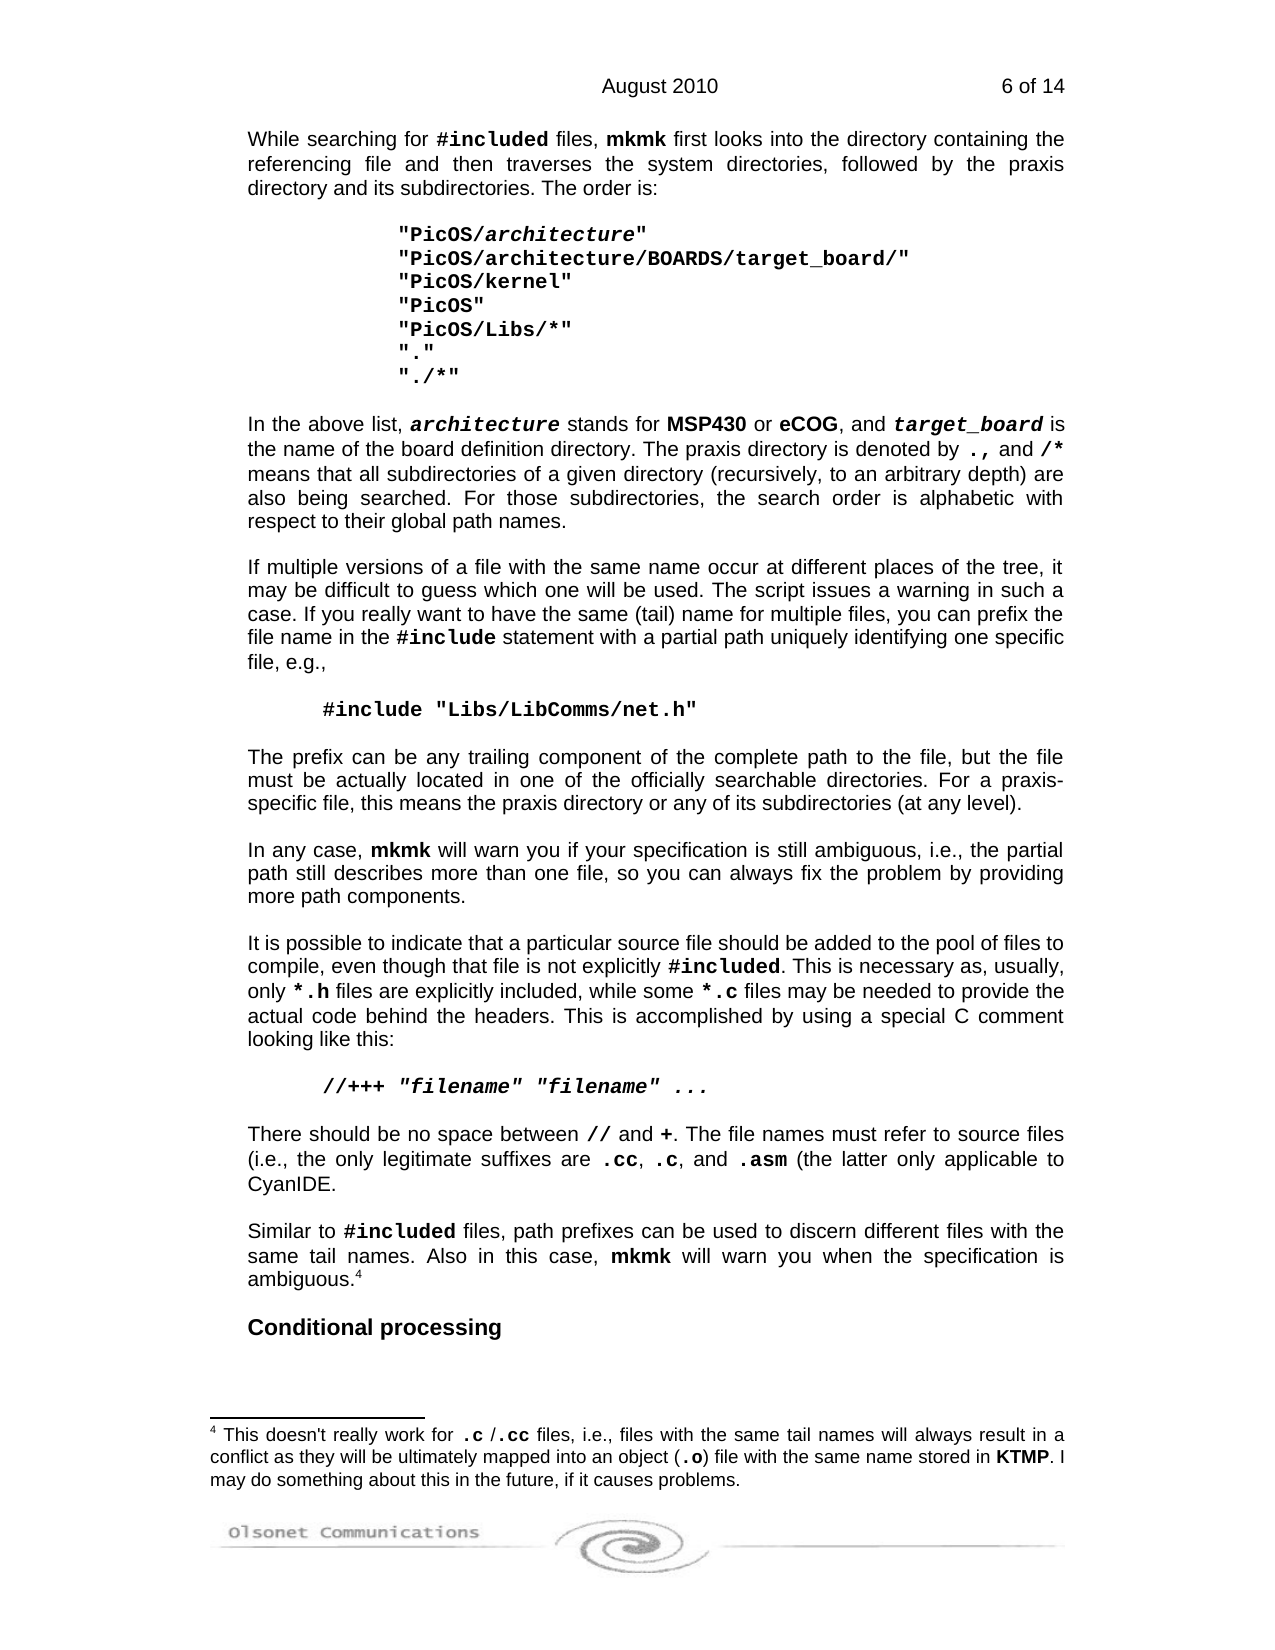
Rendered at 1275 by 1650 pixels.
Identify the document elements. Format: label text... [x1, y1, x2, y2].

text There should be no space between // and +. The file names must refer to source files (i.e., the only legitimate suffixes are .cc, .c, and .asm (the latter only applicable to CyanIDE. [247, 1123, 1065, 1196]
text "PicOS/architecture/BOARDS/target_board/" [247, 248, 1065, 271]
text In any case, mkmk will warn you if your specification is still ambiguous, i.e., the partial path still describes more than one file, so you can always fix the problem by providing more path components. [247, 838, 1065, 908]
picture [210, 1504, 1065, 1596]
text "PicOS/architecture" [247, 222, 1065, 248]
text "./*" [247, 366, 1065, 389]
text "PicOS/kernel" [247, 271, 1065, 295]
text Conditional processing [247, 1314, 1065, 1340]
text This doesn't really work for .c /.cc files, i.e., files with the same tail names will always result in a conflict as they will be ultimately mapped into an object (.o) file with the same name stored in KTMP. I may do something about this in the future, if it causes problems. [210, 1424, 1065, 1490]
text //+++ "filename" "filename" ... [247, 1074, 1065, 1099]
text The prefix can be any trailing component of the complete path to the file, but the file must be actually located in one of the officially searchable directories. For a praxis-specific file, this means the praxis directory or any of its subdirectories (at any level). [247, 745, 1065, 815]
text It is possible to indicate that a particular source file should be added to the pool of files to compile, even though that file is not explicitly #included. This is necessary as, usually, only *.h files are explicitly included, while some *.c files may be needed to provide the actual code behind the headers. This is accomplished by using a special C comment looking like this: [247, 931, 1065, 1051]
text #include "Libs/LibComms/net.h" [247, 697, 1065, 722]
text Similar to #included files, path prefixes can be used to discern different files with the same tail names. Also in this case, mkmk will warn you when the specification is ambiguous. [247, 1219, 1065, 1291]
text "." [247, 342, 1065, 366]
text "PicOS" [247, 295, 1065, 318]
text While searching for #included files, mkmk first looks into the directory containing the referencing file and then traverses the system directories, followed by the praxis directory and its subdirectories. The order is: [247, 128, 1065, 199]
text "PicOS/Libs/*" [247, 318, 1065, 342]
text In the above list, architecture stands for MSP430 or eCOG, and target_board is the name of the board definition directory. The praxis directory is denoted by ., and /* means that all subdirectories of a given directory (recursively, to an arbitrary depth) are also being searched. For those subdirectories, the search order is alphabetic with respect to their global path names. [247, 413, 1065, 533]
text If multiple versions of a file with the same name occur at different places of the tree, it may be difficult to guess which one will be used. The script issues a warning in such a case. If you really want to have the same (tail) name for multiple files, you can prefix the file name in the #include statement with a partial path uniquely identifying one specific file, e.g., [247, 556, 1065, 674]
